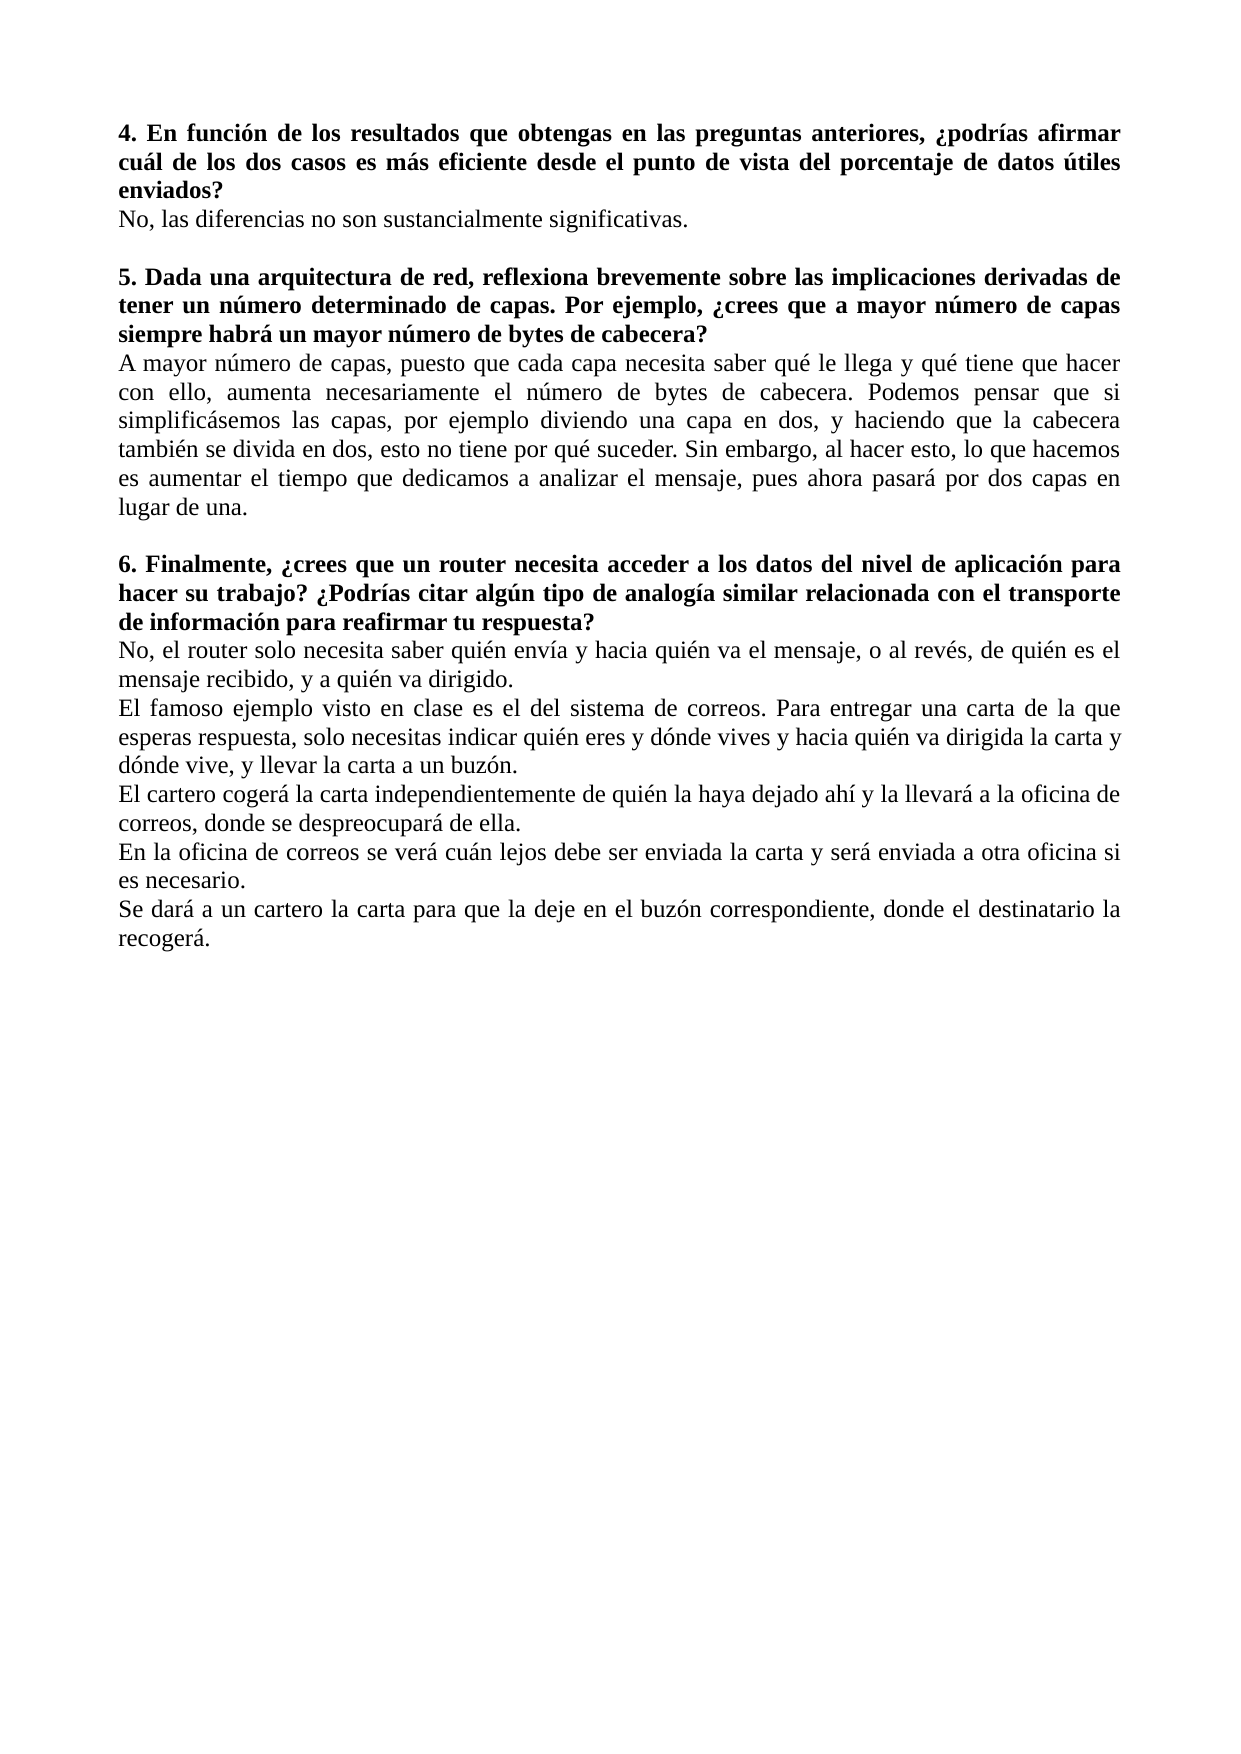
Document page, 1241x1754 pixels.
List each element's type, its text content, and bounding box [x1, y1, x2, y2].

text Se dará a un cartero la carta para que la deje en el buzón correspondiente, donde el destinatario la recogerá. [118, 894, 1122, 952]
text A mayor número de capas, puesto que cada capa necesita saber qué le llega y qué tiene que hacer con ello, aumenta necesariamente el número de bytes de cabecera. Podemos pensar que si simplificásemos las capas, por ejemplo diviendo una capa en dos, y haciendo que la cabecera también se divida en dos, esto no tiene por qué suceder. Sin embargo, al hacer esto, lo que hacemos es aumentar el tiempo que dedicamos a analizar el mensaje, pues ahora pasará por dos capas en lugar de una. [118, 348, 1122, 521]
text En la oficina de correos se verá cuán lejos debe ser enviada la carta y será enviada a otra oficina si es necesario. [118, 837, 1122, 894]
text No, el router solo necesita saber quién envía y hacia quién va el mensaje, o al revés, de quién es el mensaje recibido, y a quién va dirigido. [118, 636, 1122, 693]
text El famoso ejemplo visto en clase es el del sistema de correos. Para entregar una carta de la que esperas respuesta, solo necesitas indicar quién eres y dónde vives y hacia quién va dirigida la carta y dónde vive, y llevar la carta a un buzón. [118, 693, 1122, 779]
text El cartero cogerá la carta independientemente de quién la haya dejado ahí y la llevará a la oficina de correos, donde se despreocupará de ella. [118, 779, 1122, 837]
text 5. Dada una arquitectura de red, reflexiona brevemente sobre las implicaciones derivadas de tener un número determinado de capas. Por ejemplo, ¿crees que a mayor número de capas siempre habrá un mayor número de bytes de cabecera? [118, 262, 1122, 348]
text No, las diferencias no son sustancialmente significativas. [118, 204, 1122, 233]
text 4. En función de los resultados que obtengas en las preguntas anteriores, ¿podrías afirmar cuál de los dos casos es más eficiente desde el punto de vista del porcentaje de datos útiles enviados? [118, 118, 1122, 204]
text 6. Finalmente, ¿crees que un router necesita acceder a los datos del nivel de aplicación para hacer su trabajo? ¿Podrías citar algún tipo de analogía similar relacionada con el transporte de información para reafirmar tu respuesta? [118, 549, 1122, 636]
